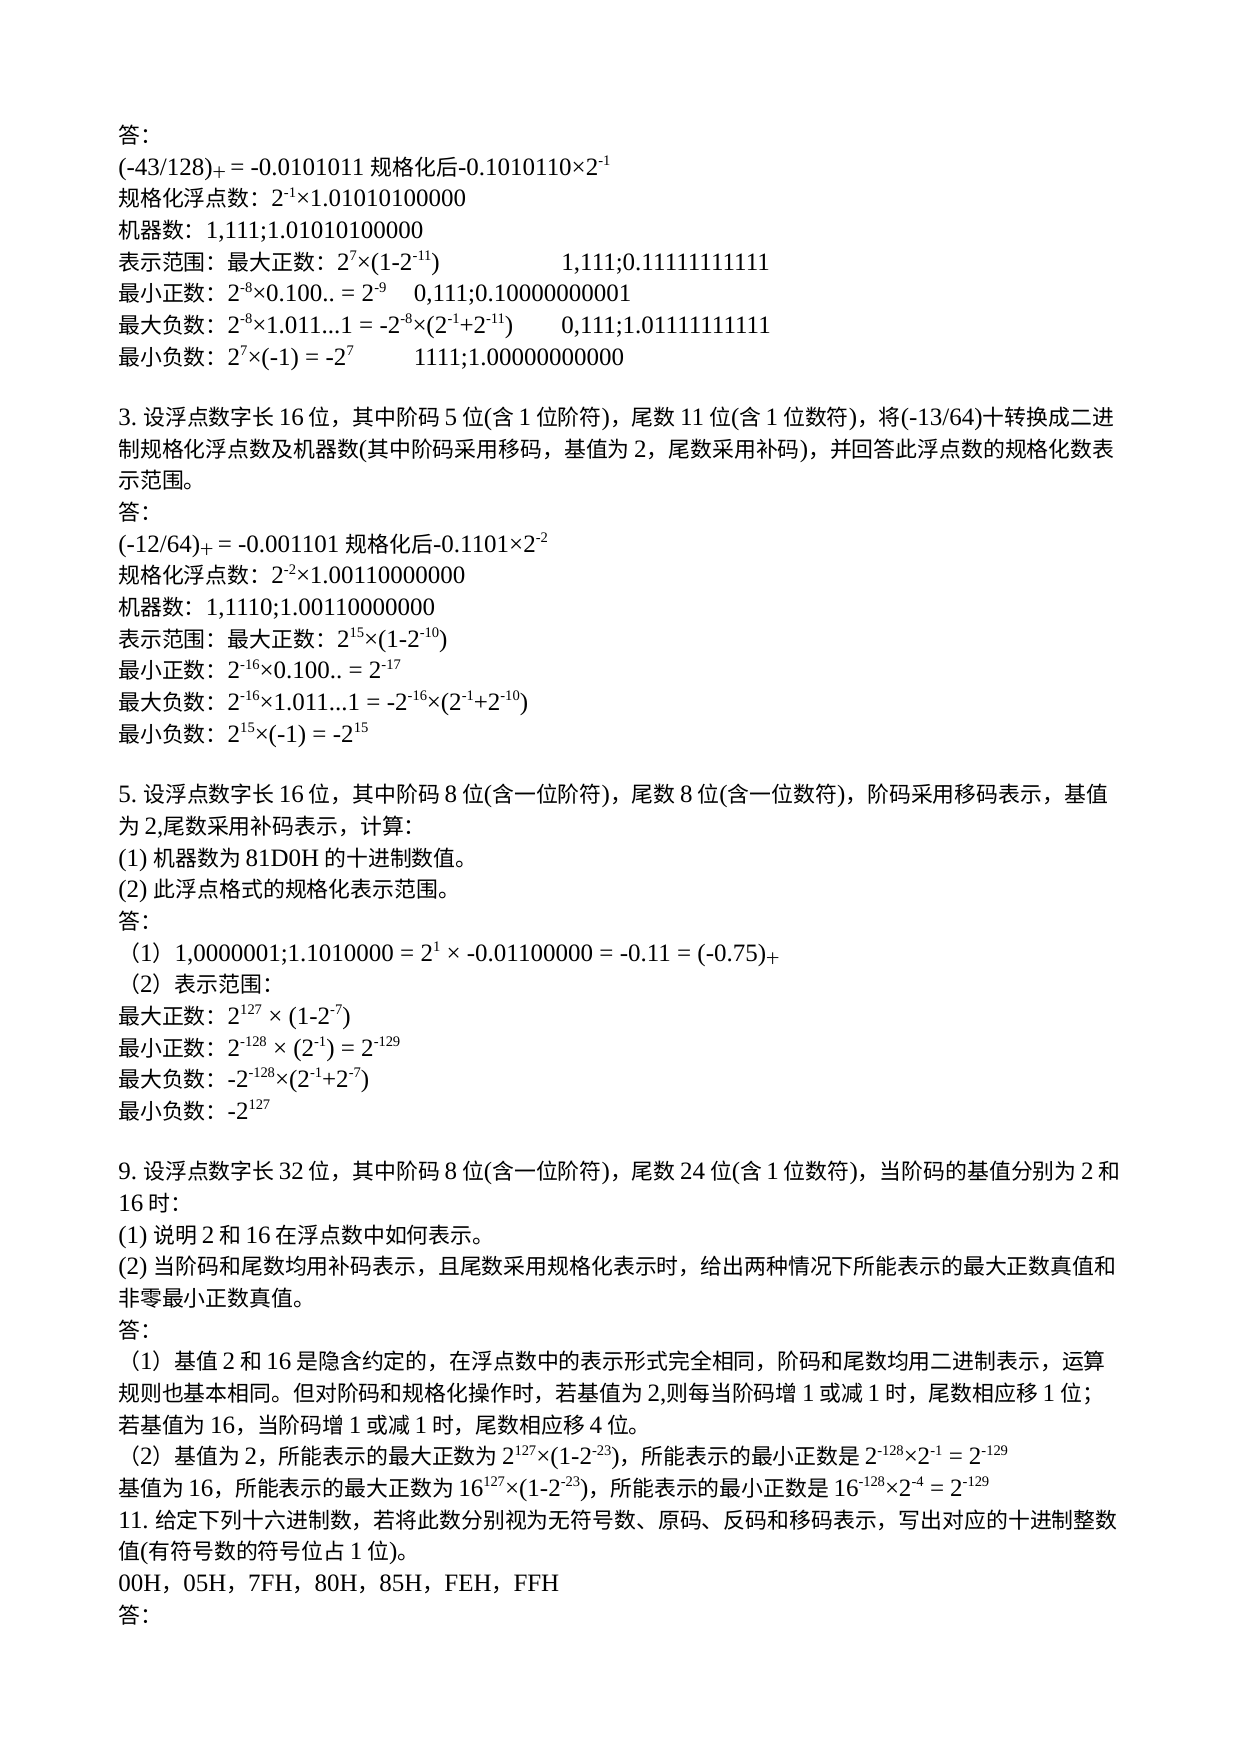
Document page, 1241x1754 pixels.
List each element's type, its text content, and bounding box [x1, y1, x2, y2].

text 最小负数：-2127 [118, 1094, 1122, 1126]
text 答： [118, 1598, 1122, 1629]
text 基值为16，所能表示的最大正数为16127×(1-2-23)，所能表示的最小正数是16-128×2-4 = 2-129 [118, 1471, 1122, 1503]
text （1）1,0000001;1.1010000 = 21 × -0.01100000 = -0.11 = (-0.75)十 [118, 936, 1122, 967]
text 最小正数：2-128 × (2-1) = 2-129 [118, 1031, 1122, 1062]
text 表示范围：最大正数：215×(1-2-10) [118, 622, 1122, 653]
text 答： [118, 904, 1122, 936]
text 机器数：1,111;1.01010100000 [118, 213, 1122, 245]
text 规格化浮点数：2-2×1.00110000000 [118, 558, 1122, 590]
text 最小正数：2-8×0.100.. = 2-9 0,111;0.10000000001 [118, 276, 1122, 308]
text 答： [118, 495, 1122, 527]
text 3. 设浮点数字长16位，其中阶码5位(含1位阶符)，尾数11位(含1位数符)，将(-13/64)十转换成二进制规格化浮点数及机器数(其中阶码采用移码，基值为2，尾数采用补码)，并回答此浮点数的规格化数表示范围。 [118, 400, 1122, 495]
text 5. 设浮点数字长16位，其中阶码8位(含一位阶符)，尾数8位(含一位数符)，阶码采用移码表示，基值为2,尾数采用补码表示，计算： [118, 777, 1122, 841]
text (-12/64)十 = -0.001101 规格化后-0.1101×2-2 [118, 527, 1122, 558]
text (2) 当阶码和尾数均用补码表示，且尾数采用规格化表示时，给出两种情况下所能表示的最大正数真值和非零最小正数真值。 [118, 1249, 1122, 1313]
text 表示范围：最大正数：27×(1-2-11) 1,111;0.11111111111 [118, 245, 1122, 276]
text (2) 此浮点格式的规格化表示范围。 [118, 872, 1122, 904]
text （2）表示范围： [118, 967, 1122, 999]
text 答： [118, 118, 1122, 150]
text (-43/128)十 = -0.0101011 规格化后-0.1010110×2-1 [118, 150, 1122, 181]
text 最大负数：2-8×1.011...1 = -2-8×(2-1+2-11) 0,111;1.01111111111 [118, 308, 1122, 340]
text 最大正数：2127 × (1-2-7) [118, 999, 1122, 1031]
text 答： [118, 1313, 1122, 1344]
text 最小正数：2-16×0.100.. = 2-17 [118, 653, 1122, 685]
text 最小负数：27×(-1) = -27 1111;1.00000000000 [118, 340, 1122, 371]
text 最大负数：2-16×1.011...1 = -2-16×(2-1+2-10) [118, 685, 1122, 717]
text 机器数：1,1110;1.00110000000 [118, 590, 1122, 622]
text 规格化浮点数：2-1×1.01010100000 [118, 181, 1122, 213]
text 11. 给定下列十六进制数，若将此数分别视为无符号数、原码、反码和移码表示，写出对应的十进制整数值(有符号数的符号位占1位)。 [118, 1503, 1122, 1566]
text （2）基值为2，所能表示的最大正数为2127×(1-2-23)，所能表示的最小正数是2-128×2-1 = 2-129 [118, 1439, 1122, 1471]
text 最大负数：-2-128×(2-1+2-7) [118, 1062, 1122, 1094]
text （1）基值2和16是隐含约定的，在浮点数中的表示形式完全相同，阶码和尾数均用二进制表示，运算规则也基本相同。但对阶码和规格化操作时，若基值为2,则每当阶码增1或减1时，尾数相应移1位；若基值为16，当阶码增1或减1时，尾数相应移4位。 [118, 1344, 1122, 1439]
text 9. 设浮点数字长32位，其中阶码8位(含一位阶符)，尾数24位(含1位数符)，当阶码的基值分别为2和16时： [118, 1154, 1122, 1218]
text 最小负数：215×(-1) = -215 [118, 717, 1122, 748]
text (1) 机器数为81D0H的十进制数值。 [118, 841, 1122, 872]
text (1) 说明2和16在浮点数中如何表示。 [118, 1218, 1122, 1249]
text 00H，05H，7FH，80H，85H，FEH，FFH [118, 1566, 1122, 1598]
